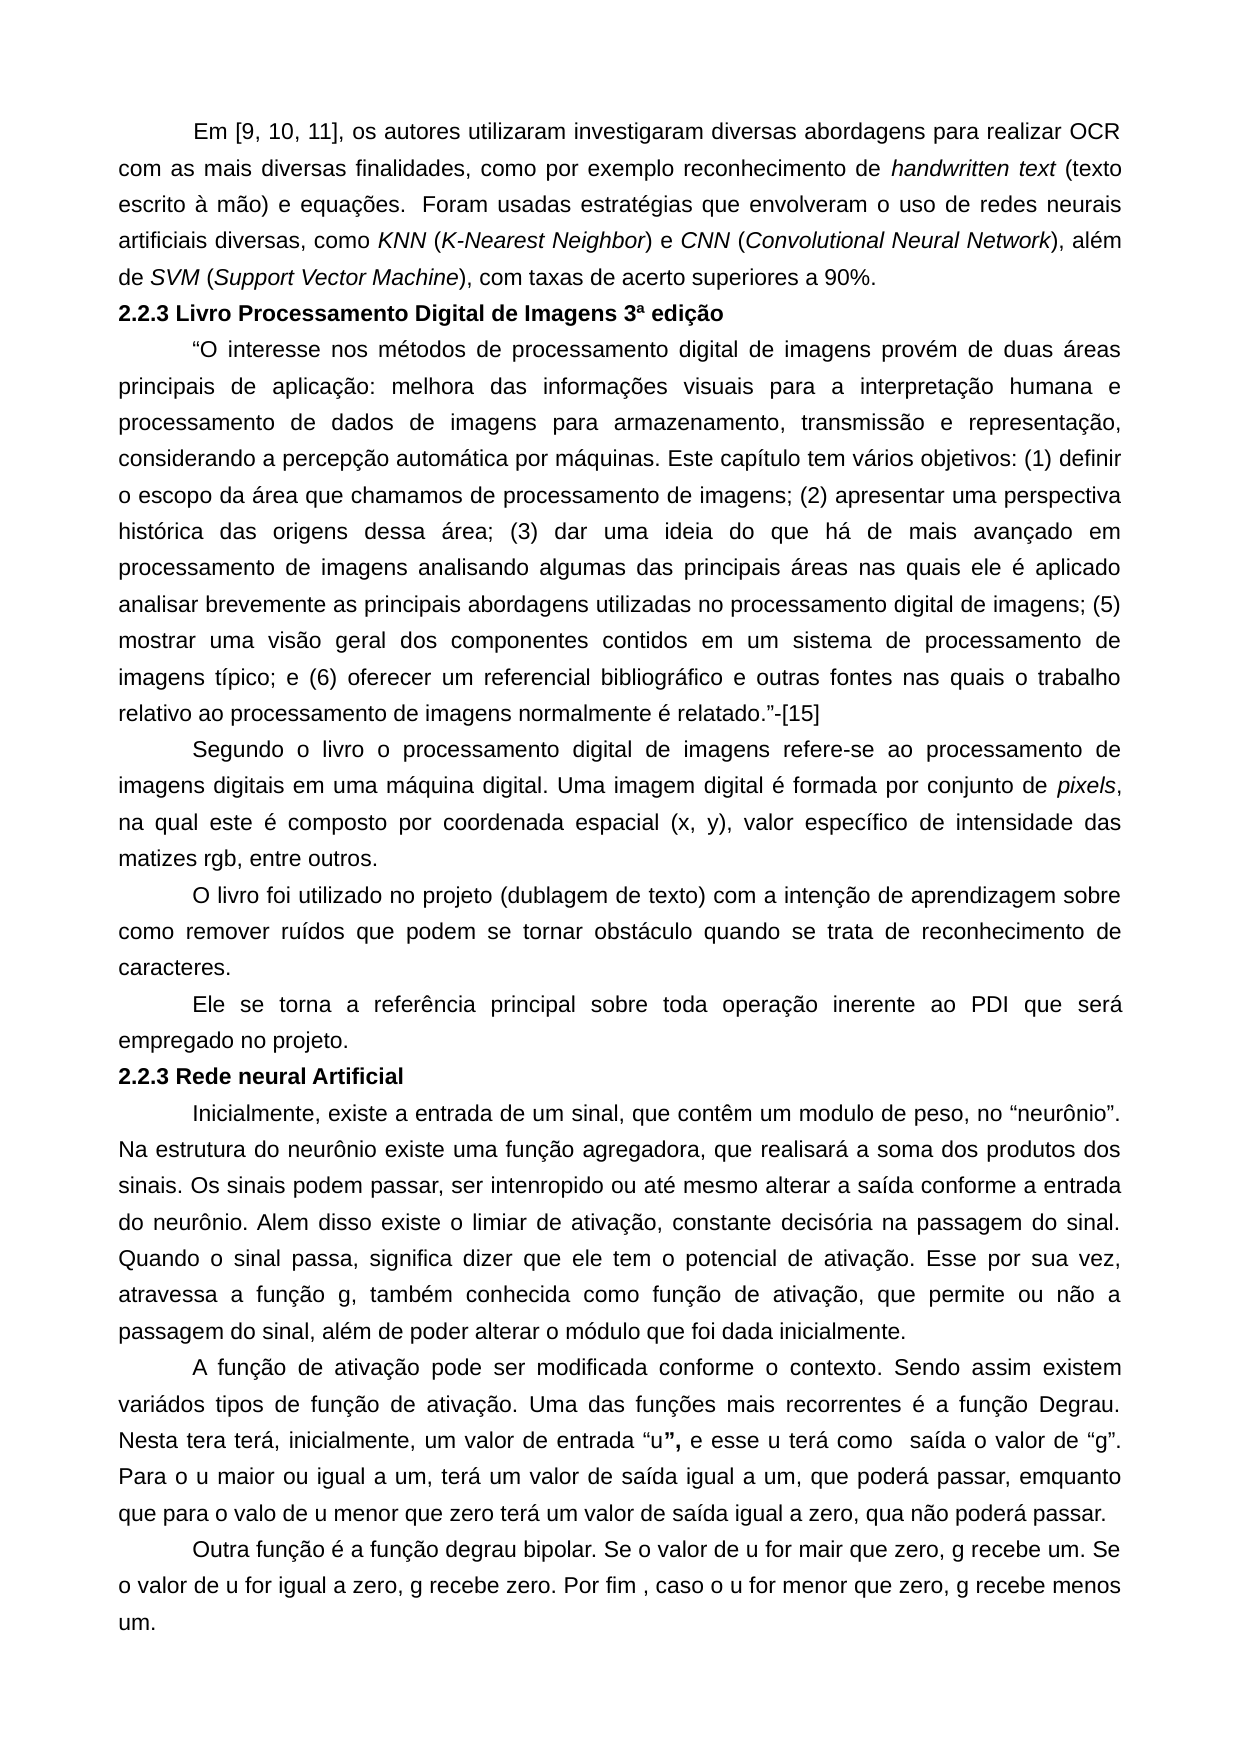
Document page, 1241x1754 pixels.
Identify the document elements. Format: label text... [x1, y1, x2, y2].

text 2.2.3 Livro Processamento Digital de Imagens 3ª edição [118, 300, 1122, 326]
text Outra função é a função degrau bipolar. Se o valor de u for mair que zero, g recebe um. Se o valor de u for igual a zero, g recebe zero. Por fim , caso o u for menor que zero, g recebe menos um. [118, 1536, 1122, 1635]
text A função de ativação pode ser modificada conforme o contexto. Sendo assim existem variádos tipos de função de ativação. Uma das funções mais recorrentes é a função Degrau. Nesta tera terá, inicialmente, um valor de entrada “u”, e esse u terá como saída o valor de “g”. Para o u maior ou igual a um, terá um valor de saída igual a um, que poderá passar, emquanto que para o valo de u menor que zero terá um valor de saída igual a zero, qua não poderá passar. [118, 1354, 1122, 1526]
text Ele se torna a referência principal sobre toda operação inerente ao PDI que será empregado no projeto. [118, 991, 1122, 1053]
text 2.2.3 Rede neural Artificial [118, 1063, 1122, 1090]
text Em [9, 10, 11], os autores utilizaram investigaram diversas abordagens para realizar OCR com as mais diversas finalidades, como por exemplo reconhecimento de handwritten text (texto escrito à mão) e equações. Foram usadas estratégias que envolveram o uso de redes neurais artificiais diversas, como KNN (K-Nearest Neighbor) e CNN (Convolutional Neural Network), além de SVM (Support Vector Machine), com taxas de acerto superiores a 90%. [118, 118, 1122, 290]
text Segundo o livro o processamento digital de imagens refere-se ao processamento de imagens digitais em uma máquina digital. Uma imagem digital é formada por conjunto de pixels, na qual este é composto por coordenada espacial (x, y), valor específico de intensidade das matizes rgb, entre outros. [118, 736, 1122, 872]
text “O interesse nos métodos de processamento digital de imagens provém de duas áreas principais de aplicação: melhora das informações visuais para a interpretação humana e processamento de dados de imagens para armazenamento, transmissão e representação, considerando a percepção automática por máquinas. Este capítulo tem vários objetivos: (1) definir o escopo da área que chamamos de processamento de imagens; (2) apresentar uma perspectiva histórica das origens dessa área; (3) dar uma ideia do que há de mais avançado em processamento de imagens analisando algumas das principais áreas nas quais ele é aplicado analisar brevemente as principais abordagens utilizadas no processamento digital de imagens; (5) mostrar uma visão geral dos componentes contidos em um sistema de processamento de imagens típico; e (6) oferecer um referencial bibliográfico e outras fontes nas quais o trabalho relativo ao processamento de imagens normalmente é relatado.”-[15] [118, 336, 1122, 726]
text O livro foi utilizado no projeto (dublagem de texto) com a intenção de aprendizagem sobre como remover ruídos que podem se tornar obstáculo quando se trata de reconhecimento de caracteres. [118, 882, 1122, 981]
text Inicialmente, existe a entrada de um sinal, que contêm um modulo de peso, no “neurônio”. Na estrutura do neurônio existe uma função agregadora, que realisará a soma dos produtos dos sinais. Os sinais podem passar, ser intenropido ou até mesmo alterar a saída conforme a entrada do neurônio. Alem disso existe o limiar de ativação, constante decisória na passagem do sinal. Quando o sinal passa, significa dizer que ele tem o potencial de ativação. Esse por sua vez, atravessa a função g, também conhecida como função de ativação, que permite ou não a passagem do sinal, além de poder alterar o módulo que foi dada inicialmente. [118, 1100, 1122, 1344]
